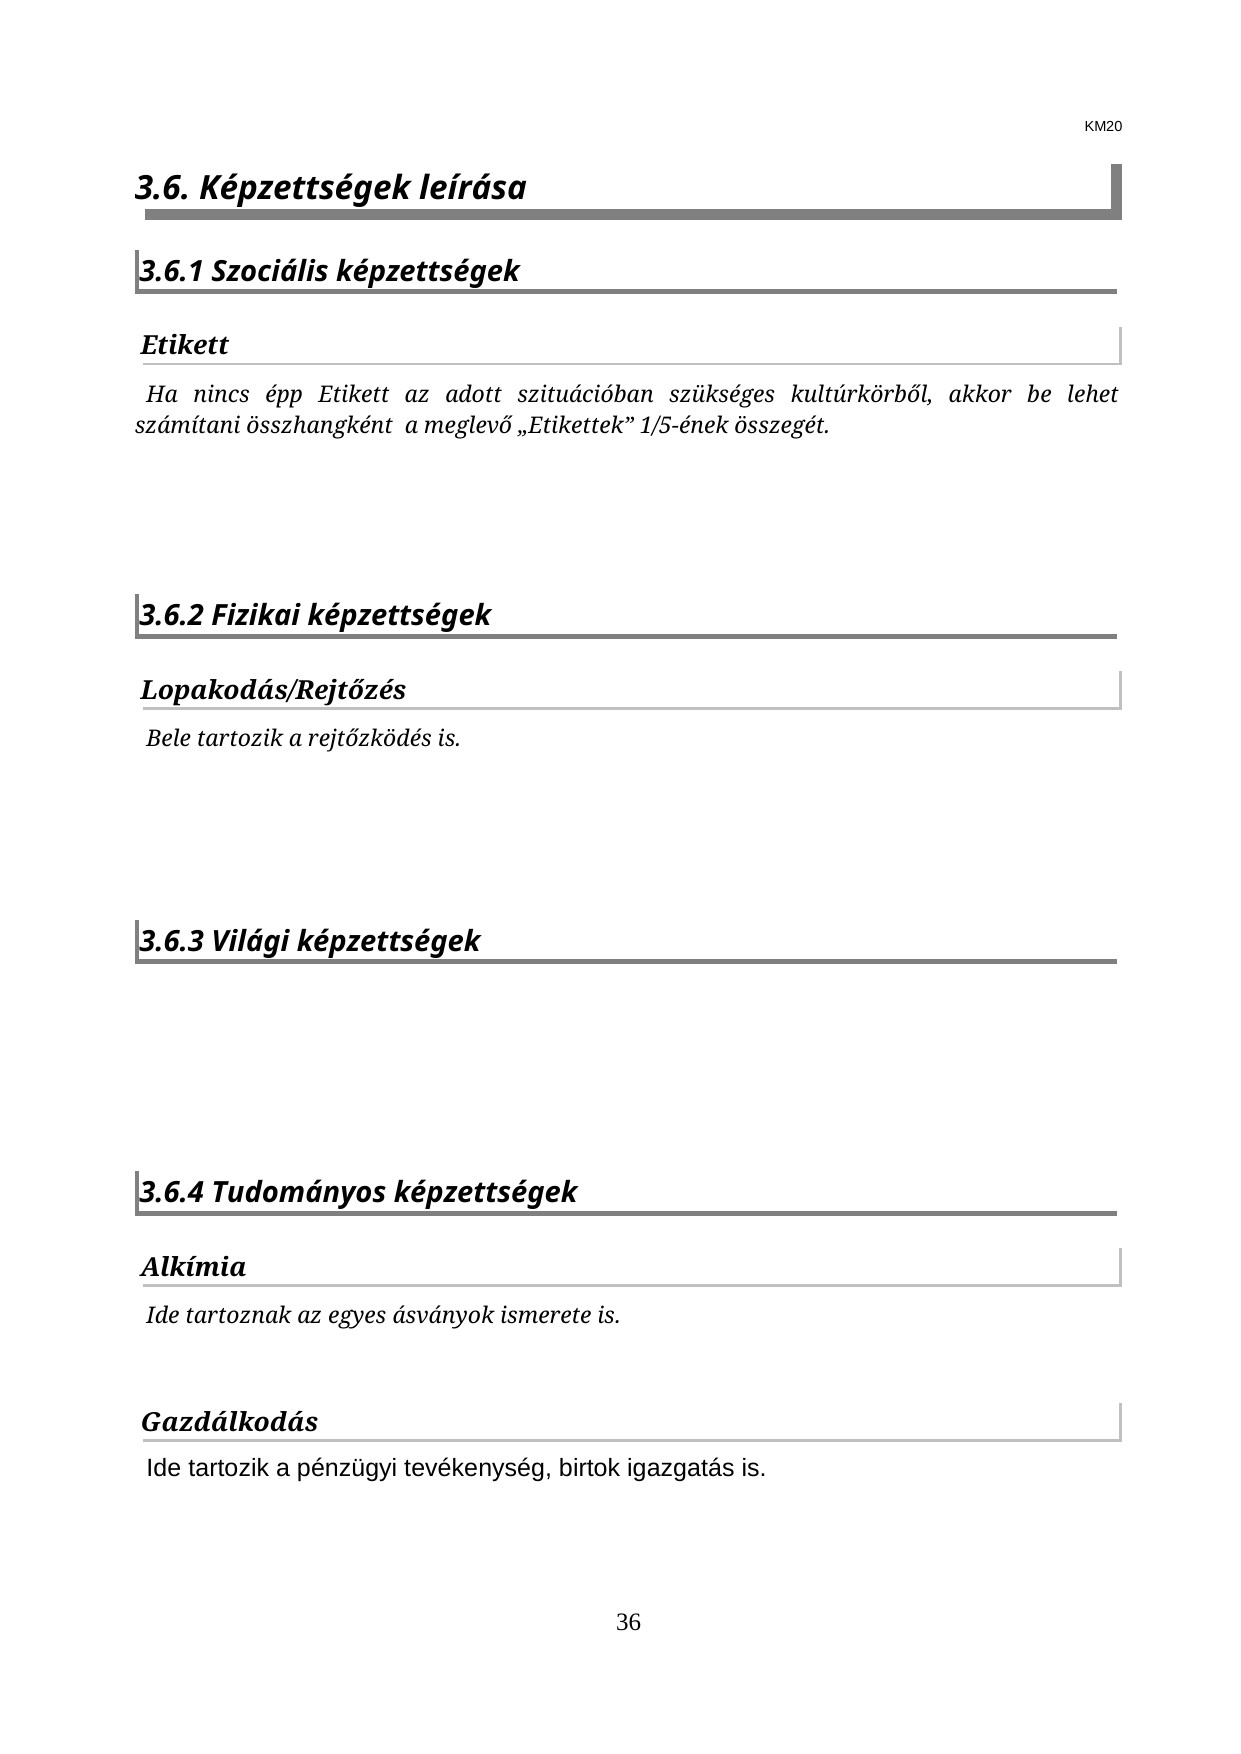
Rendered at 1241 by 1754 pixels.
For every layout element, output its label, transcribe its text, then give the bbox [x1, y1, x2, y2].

subtitle Képzettségek leírása [134, 164, 1111, 209]
subtitle Etikett [140, 327, 1119, 362]
subtitle Lopakodás/Rejtőzés [140, 671, 1119, 707]
text Ide tartoznak az egyes ásványok ismerete is. [134, 1299, 1122, 1331]
subtitle Tudományos képzettségek [139, 1171, 1122, 1211]
subtitle Világi képzettségek [139, 920, 1122, 960]
subtitle Gazdálkodás [140, 1403, 1119, 1439]
subtitle Szociális képzettségek [139, 250, 1122, 289]
text Bele tartozik a rejtőzködés is. [134, 722, 1122, 753]
text Ide tartozik a pénzügyi tevékenység, birtok igazgatás is. [134, 1454, 1122, 1482]
subtitle Alkímia [140, 1248, 1119, 1284]
subtitle Fizikai képzettségek [139, 594, 1122, 634]
text Ha nincs épp Etikett az adott szituációban szükséges kultúrkörből, akkor be lehet számítani összhangként a meglevő „Etikettek” 1/5-ének összegét. [134, 378, 1122, 440]
